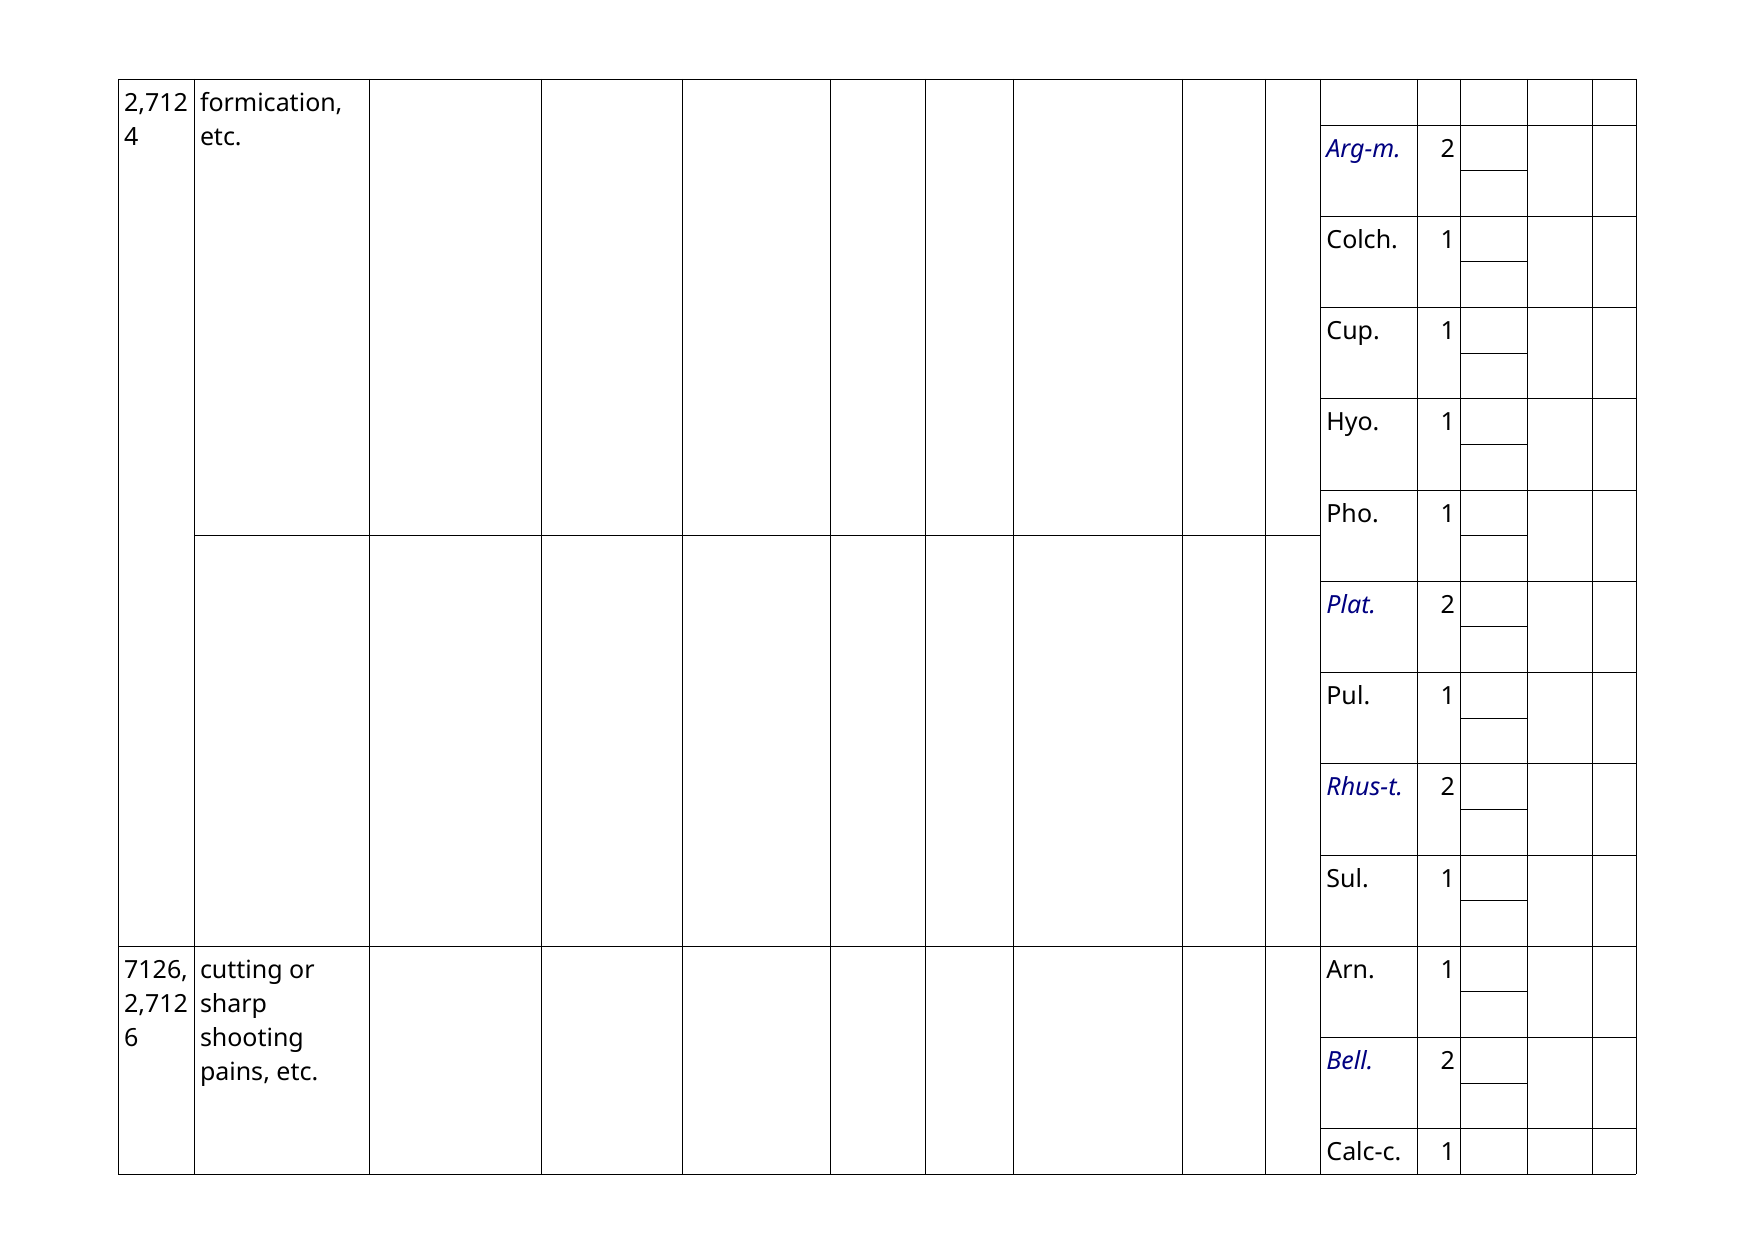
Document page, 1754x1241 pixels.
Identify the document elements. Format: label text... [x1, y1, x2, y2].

table_cell [1528, 1129, 1592, 1174]
table_cell [1461, 80, 1527, 124]
table_cell [1461, 399, 1527, 444]
table_cell Hyo. [1321, 399, 1417, 489]
table_cell [831, 536, 925, 946]
table_cell [831, 947, 925, 1174]
table_cell Cup. [1321, 308, 1417, 398]
table_cell cutting or sharp shooting pains, etc. [195, 947, 369, 1174]
table_cell [1593, 947, 1636, 1037]
table_cell [1528, 126, 1592, 216]
table_cell [370, 80, 541, 535]
table_cell 2,7124 [119, 80, 194, 946]
table_cell [1014, 947, 1182, 1174]
table_cell Bell. [1321, 1038, 1417, 1128]
table_cell [1461, 719, 1527, 763]
table_cell [1461, 308, 1527, 353]
table_cell [1183, 947, 1265, 1174]
table_cell [1461, 1129, 1527, 1174]
table_cell [1266, 536, 1320, 946]
table_cell [370, 536, 541, 946]
table_cell [1528, 764, 1592, 854]
table_cell 1 [1418, 217, 1460, 307]
table_cell 2 [1418, 764, 1460, 854]
table_cell [1461, 947, 1527, 991]
table_cell formication, etc. [195, 80, 369, 535]
table_cell [1461, 1038, 1527, 1083]
table_cell 1 [1418, 491, 1460, 581]
table_cell [1014, 80, 1182, 535]
table_cell [1593, 399, 1636, 489]
table_cell [1266, 947, 1320, 1174]
table_cell [1461, 810, 1527, 854]
table_cell [926, 80, 1013, 535]
table_cell 1 [1418, 1129, 1460, 1174]
table_cell [1461, 262, 1527, 307]
table_cell 7126,2,7126 [119, 947, 194, 1174]
table_cell [1593, 673, 1636, 763]
table_cell [1461, 536, 1527, 581]
table_cell [1461, 764, 1527, 809]
table_cell [1183, 80, 1265, 535]
table_cell [1593, 126, 1636, 216]
table_cell [1461, 491, 1527, 535]
table_cell [1593, 1038, 1636, 1128]
table_cell [1593, 582, 1636, 672]
table_cell [831, 80, 925, 535]
table_cell [1528, 582, 1592, 672]
table_cell [1461, 217, 1527, 261]
table_cell Rhus-t. [1321, 764, 1417, 854]
table_cell [1461, 582, 1527, 626]
table_cell [1461, 992, 1527, 1037]
table_cell [1266, 80, 1320, 535]
table_cell [683, 947, 830, 1174]
table_cell [1461, 445, 1527, 489]
table_cell 2 [1418, 126, 1460, 216]
table_cell 1 [1418, 399, 1460, 489]
table_cell Pul. [1321, 673, 1417, 763]
table_cell [1528, 308, 1592, 398]
table_cell [1528, 947, 1592, 1037]
table_cell [370, 947, 541, 1174]
table_cell [1593, 1129, 1636, 1174]
table_cell [1593, 217, 1636, 307]
table_cell [1461, 673, 1527, 718]
table_cell [683, 536, 830, 946]
table_cell [1528, 217, 1592, 307]
table_cell [1461, 627, 1527, 672]
table_cell [1418, 80, 1460, 124]
table_cell [1528, 673, 1592, 763]
table_cell Pho. [1321, 491, 1417, 581]
table_cell [1528, 856, 1592, 946]
table_cell [1528, 399, 1592, 489]
table_cell 2 [1418, 1038, 1460, 1128]
table_cell [542, 536, 682, 946]
table_cell Calc-c. [1321, 1129, 1417, 1174]
table_cell [926, 947, 1013, 1174]
table_cell 1 [1418, 947, 1460, 1037]
table_cell 1 [1418, 308, 1460, 398]
table_cell [1183, 536, 1265, 946]
table_cell [1593, 764, 1636, 854]
table_cell [1461, 354, 1527, 398]
table_cell 1 [1418, 856, 1460, 946]
table_cell [1461, 171, 1527, 216]
table_cell [1593, 308, 1636, 398]
table_cell [1461, 1084, 1527, 1128]
table_cell Colch. [1321, 217, 1417, 307]
table_cell Arn. [1321, 947, 1417, 1037]
table_cell Plat. [1321, 582, 1417, 672]
table_cell [926, 536, 1013, 946]
table_cell [1461, 901, 1527, 946]
table_cell Arg-m. [1321, 126, 1417, 216]
table_cell [542, 80, 682, 535]
table_cell [1593, 491, 1636, 581]
table_cell [683, 80, 830, 535]
table_cell [1528, 491, 1592, 581]
table_cell [542, 947, 682, 1174]
table_cell [1014, 536, 1182, 946]
table_cell [1593, 80, 1636, 124]
table_cell 1 [1418, 673, 1460, 763]
table_cell [1321, 80, 1417, 124]
table_cell [195, 536, 369, 946]
table_cell 2 [1418, 582, 1460, 672]
table_cell Sul. [1321, 856, 1417, 946]
table_cell [1461, 126, 1527, 170]
table_cell [1461, 856, 1527, 900]
table_cell [1528, 1038, 1592, 1128]
table_cell [1528, 80, 1592, 124]
table_cell [1593, 856, 1636, 946]
